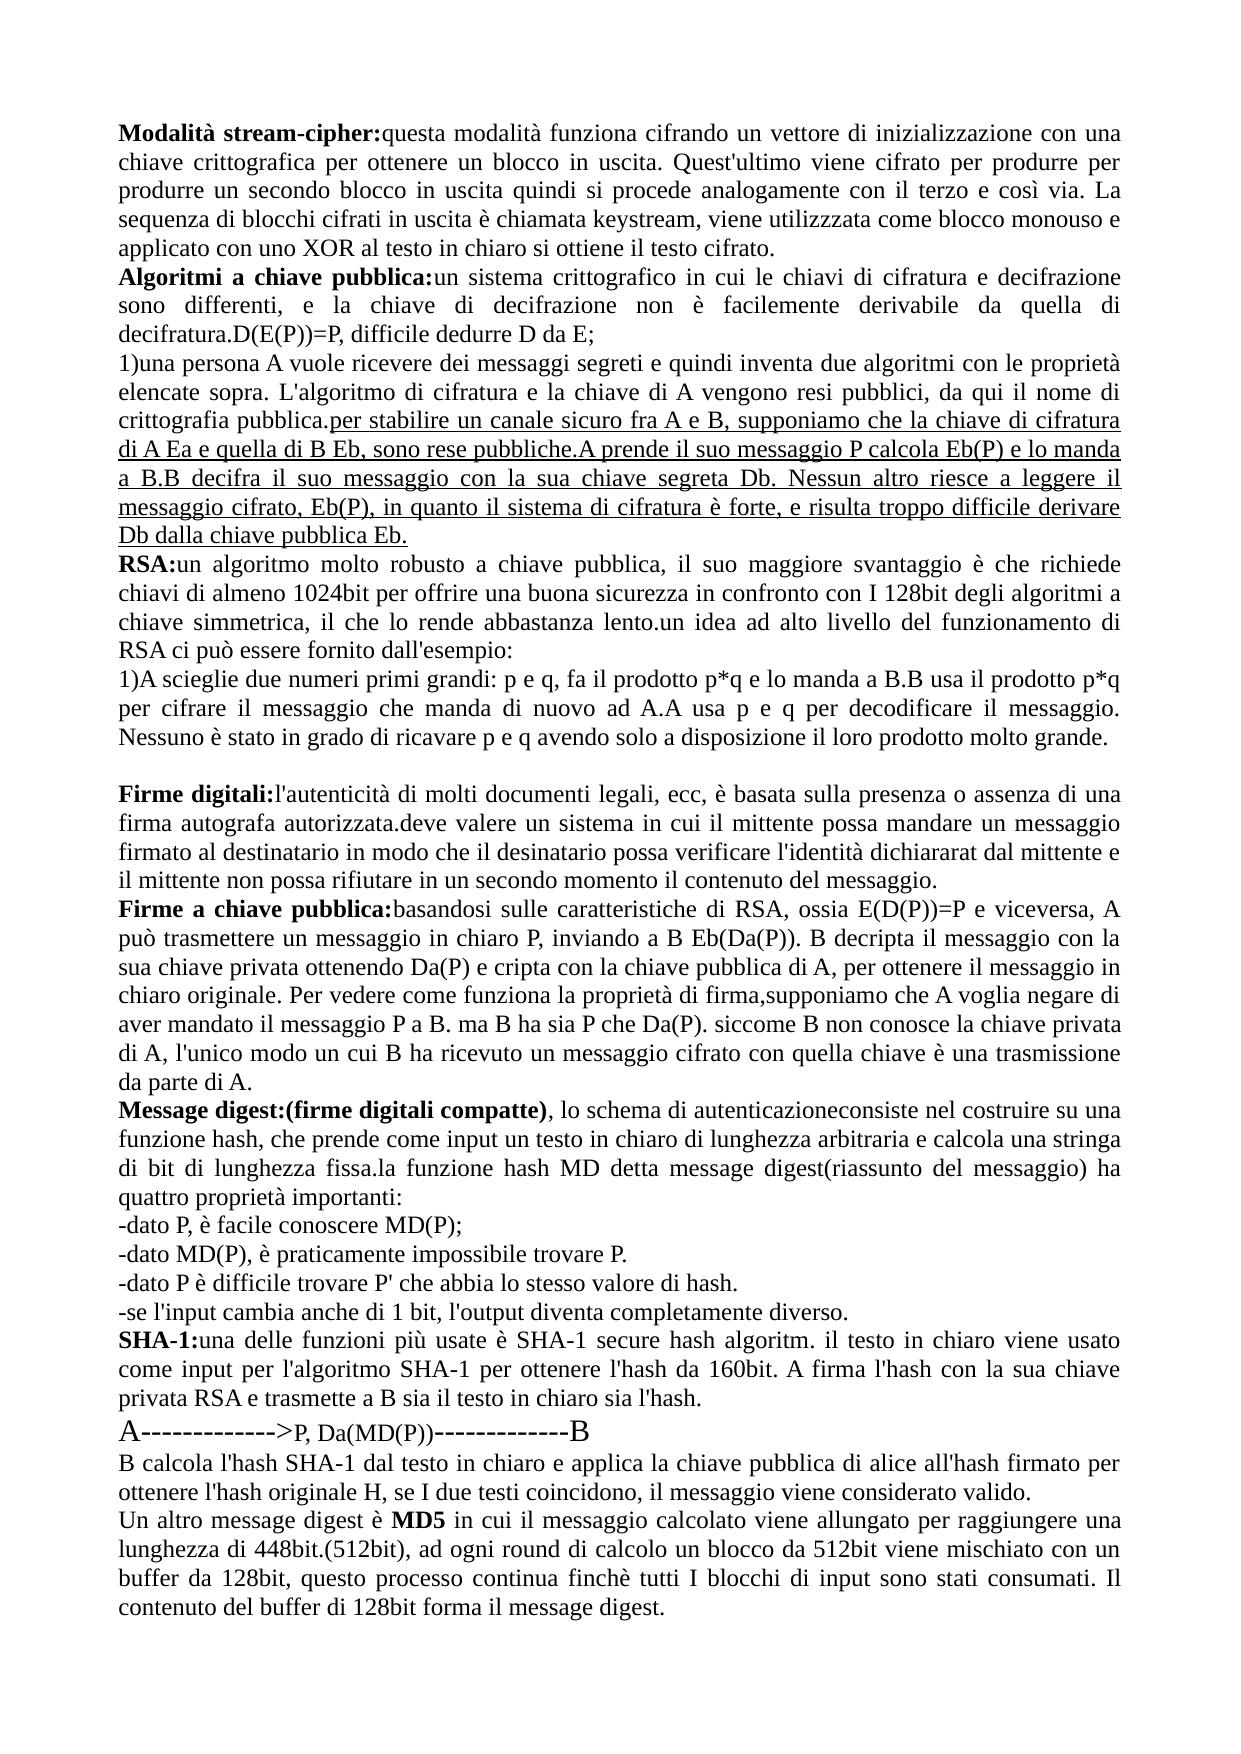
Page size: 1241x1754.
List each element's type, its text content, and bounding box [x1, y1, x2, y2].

text -dato P è difficile trovare P' che abbia lo stesso valore di hash. [118, 1268, 1122, 1297]
text Message digest:(firme digitali compatte), lo schema di autenticazioneconsiste nel costruire su una funzione hash, che prende come input un testo in chiaro di lunghezza arbitraria e calcola una stringa di bit di lunghezza fissa.la funzione hash MD detta message digest(riassunto del messaggio) ha quattro proprietà importanti: [118, 1096, 1122, 1211]
text A------------->P, Da(MD(P))-------------B [118, 1412, 1122, 1448]
text Firme a chiave pubblica:basandosi sulle caratteristiche di RSA, ossia E(D(P))=P e viceversa, A può trasmettere un messaggio in chiaro P, inviando a B Eb(Da(P)). B decripta il messaggio con la sua chiave privata ottenendo Da(P) e cripta con la chiave pubblica di A, per ottenere il messaggio in chiaro originale. Per vedere come funziona la proprietà di firma,supponiamo che A voglia negare di aver mandato il messaggio P a B. ma B ha sia P che Da(P). siccome B non conosce la chiave privata di A, l'unico modo un cui B ha ricevuto un messaggio cifrato con quella chiave è una trasmissione da parte di A. [118, 894, 1122, 1096]
text RSA:un algoritmo molto robusto a chiave pubblica, il suo maggiore svantaggio è che richiede chiavi di almeno 1024bit per offrire una buona sicurezza in confronto con I 128bit degli algoritmi a chiave simmetrica, il che lo rende abbastanza lento.un idea ad alto livello del funzionamento di RSA ci può essere fornito dall'esempio: [118, 549, 1122, 664]
text -dato P, è facile conoscere MD(P); [118, 1211, 1122, 1239]
text messaggio cifrato, Eb(P), in quanto il sistema di cifratura è forte, e risulta troppo difficile derivare Db dalla chiave pubblica Eb. [118, 489, 1122, 549]
text Modalità stream-cipher:questa modalità funziona cifrando un vettore di inizializzazione con una chiave crittografica per ottenere un blocco in uscita. Quest'ultimo viene cifrato per produrre per produrre un secondo blocco in uscita quindi si procede analogamente con il terzo e così via. La sequenza di blocchi cifrati in uscita è chiamata keystream, viene utilizzzata come blocco monouso e applicato con uno XOR al testo in chiaro si ottiene il testo cifrato. [118, 118, 1122, 262]
text -dato MD(P), è praticamente impossibile trovare P. [118, 1239, 1122, 1268]
text -se l'input cambia anche di 1 bit, l'output diventa completamente diverso. [118, 1297, 1122, 1326]
text Algoritmi a chiave pubblica:un sistema crittografico in cui le chiavi di cifratura e decifrazione sono differenti, e la chiave di decifrazione non è facilemente derivabile da quella di decifratura.D(E(P))=P, difficile dedurre D da E; [118, 262, 1122, 348]
text 1)una persona A vuole ricevere dei messaggi segreti e quindi inventa due algoritmi con le proprietà elencate sopra. L'algoritmo di cifratura e la chiave di A vengono resi pubblici, da qui il nome di crittografia pubblica.per stabilire un canale sicuro fra A e B, supponiamo che la chiave di cifratura di A Ea e quella di B Eb, sono rese pubbliche.A prende il suo messaggio P calcola Eb(P) e lo manda a B.B decifra il suo messaggio con la sua chiave segreta Db. Nessun altro riesce a leggere il [118, 348, 1122, 488]
text Firme digitali:l'autenticità di molti documenti legali, ecc, è basata sulla presenza o assenza di una firma autografa autorizzata.deve valere un sistema in cui il mittente possa mandare un messaggio firmato al destinatario in modo che il desinatario possa verificare l'identità dichiararat dal mittente e il mittente non possa rifiutare in un secondo momento il contenuto del messaggio. [118, 779, 1122, 894]
text Un altro message digest è MD5 in cui il messaggio calcolato viene allungato per raggiungere una lunghezza di 448bit.(512bit), ad ogni round di calcolo un blocco da 512bit viene mischiato con un buffer da 128bit, questo processo continua finchè tutti I blocchi di input sono stati consumati. Il contenuto del buffer di 128bit forma il message digest. [118, 1505, 1122, 1620]
text SHA-1:una delle funzioni più usate è SHA-1 secure hash algoritm. il testo in chiaro viene usato come input per l'algoritmo SHA-1 per ottenere l'hash da 160bit. A firma l'hash con la sua chiave privata RSA e trasmette a B sia il testo in chiaro sia l'hash. [118, 1326, 1122, 1412]
text B calcola l'hash SHA-1 dal testo in chiaro e applica la chiave pubblica di alice all'hash firmato per ottenere l'hash originale H, se I due testi coincidono, il messaggio viene considerato valido. [118, 1448, 1122, 1505]
text 1)A scieglie due numeri primi grandi: p e q, fa il prodotto p*q e lo manda a B.B usa il prodotto p*q per cifrare il messaggio che manda di nuovo ad A.A usa p e q per decodificare il messaggio. Nessuno è stato in grado di ricavare p e q avendo solo a disposizione il loro prodotto molto grande. [118, 664, 1122, 751]
